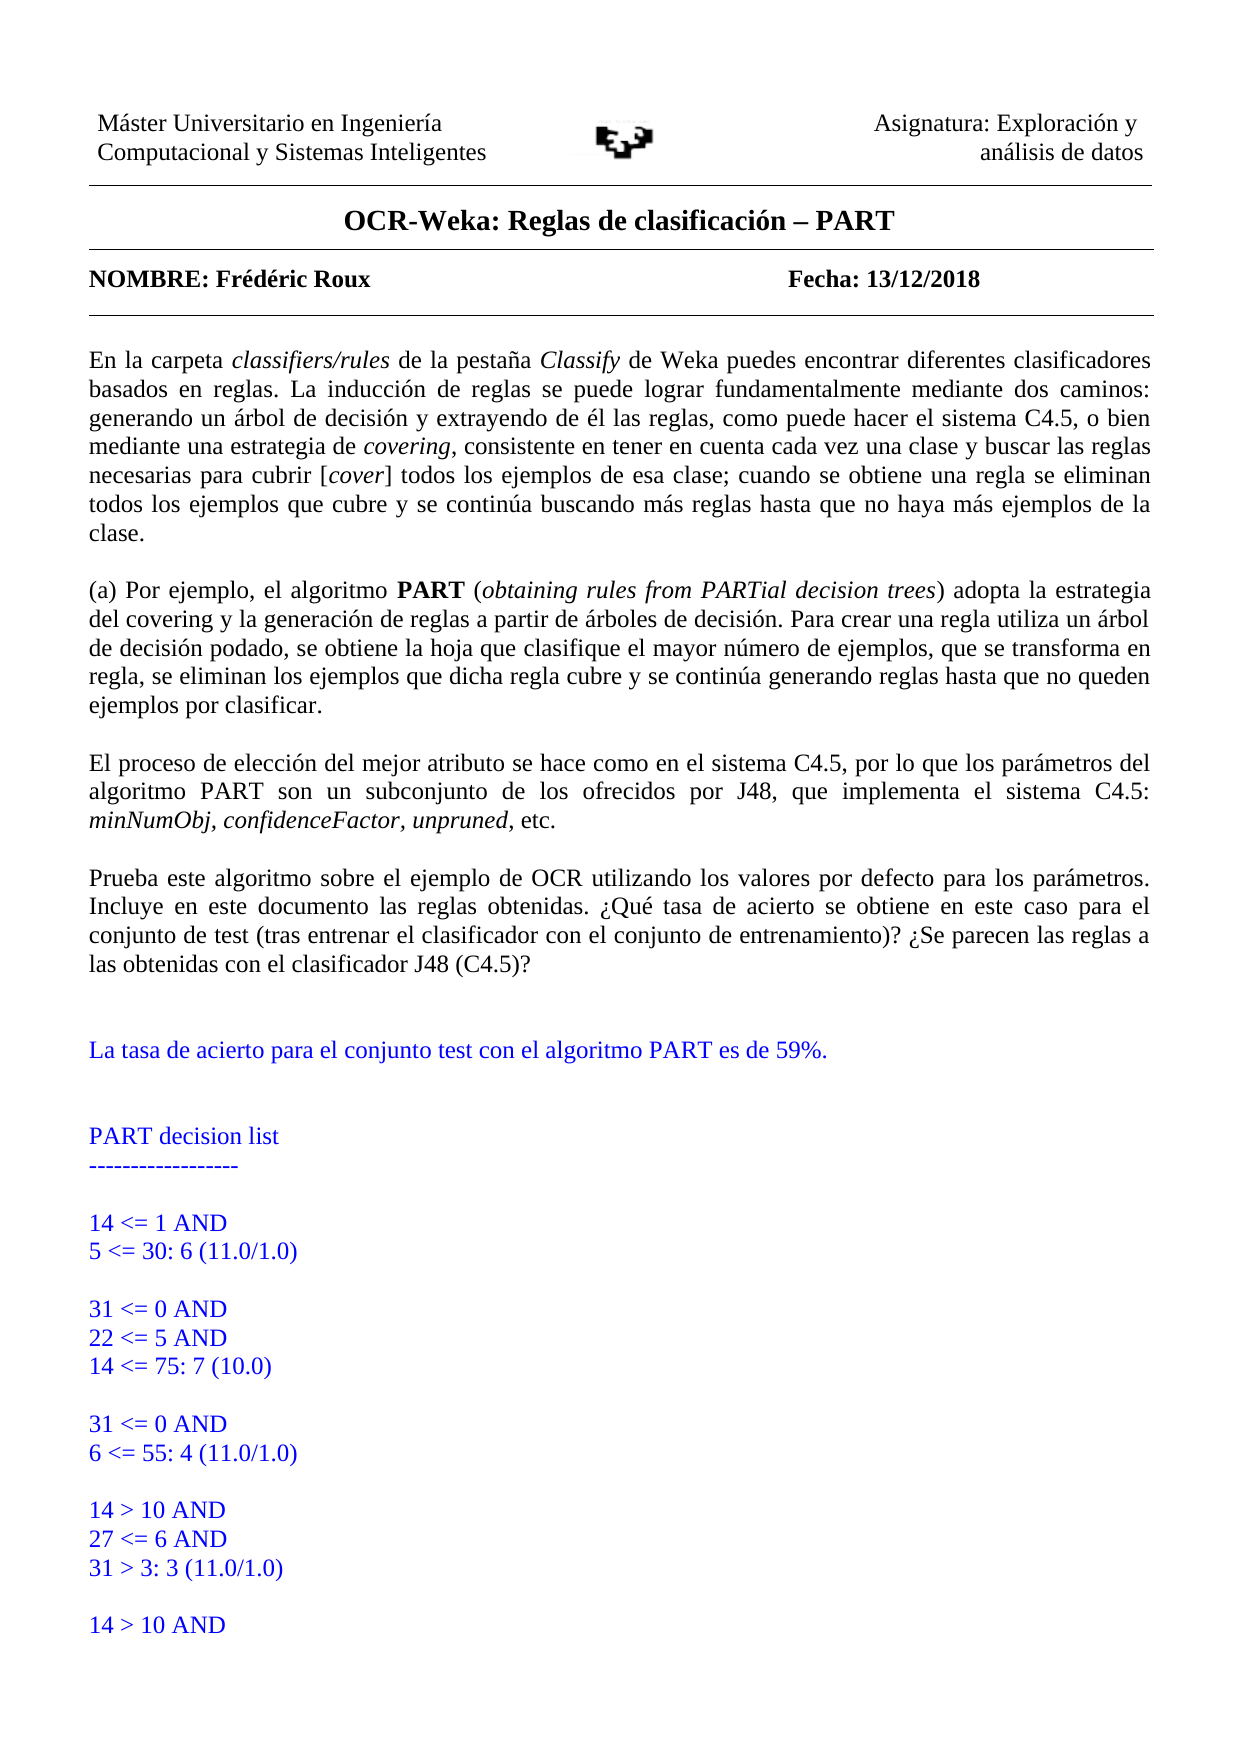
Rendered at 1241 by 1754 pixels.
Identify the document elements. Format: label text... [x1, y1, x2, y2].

text 31 <= 0 AND [89, 1409, 1152, 1438]
text OCR-Weka: Reglas de clasificación – PART [87, 203, 1152, 237]
text (a) Por ejemplo, el algoritmo PART (obtaining rules from PARTial decision trees) adopta la estrategia del covering y la generación de reglas a partir de árboles de decisión. Para crear una regla utiliza un árbol de decisión podado, se obtiene la hoja que clasifique el mayor número de ejemplos, que se transforma en regla, se eliminan los ejemplos que dicha regla cubre y se continúa generando reglas hasta que no queden ejemplos por clasificar. [89, 575, 1152, 719]
table_header [502, 108, 558, 185]
table_header [691, 108, 747, 185]
text En la carpeta classifiers/rules de la pestaña Classify de Weka puedes encontrar diferentes clasificadores basados en reglas. La inducción de reglas se puede lograr fundamentalmente mediante dos caminos: generando un árbol de decisión y extrayendo de él las reglas, como puede hacer el sistema C4.5, o bien mediante una estrategia de covering, consistente en tener en cuenta cada vez una clase y buscar las reglas necesarias para cubrir [cover] todos los ejemplos de esa clase; cuando se obtiene una regla se eliminan todos los ejemplos que cubre y se continúa buscando más reglas hasta que no haya más ejemplos de la clase. [89, 345, 1152, 546]
table_header Máster Universitario en Ingeniería Computacional y Sistemas Inteligentes [89, 108, 502, 185]
text ------------------ [89, 1150, 1152, 1179]
table_header Asignatura: Exploración y análisis de datos [747, 108, 1152, 185]
text 27 <= 6 AND [89, 1524, 1152, 1553]
text 14 <= 1 AND [89, 1208, 1152, 1236]
text 14 > 10 AND [89, 1495, 1152, 1524]
text El proceso de elección del mejor atributo se hace como en el sistema C4.5, por lo que los parámetros del algoritmo PART son un subconjunto de los ofrecidos por J48, que implementa el sistema C4.5: minNumObj, confidenceFactor, unpruned, etc. [89, 748, 1152, 834]
text 5 <= 30: 6 (11.0/1.0) [89, 1236, 1152, 1265]
text 31 <= 0 AND [89, 1294, 1152, 1323]
text NOMBRE: Frédéric Roux Fecha: 13/12/2018 [89, 264, 1152, 293]
text 22 <= 5 AND [89, 1323, 1152, 1351]
text 6 <= 55: 4 (11.0/1.0) [89, 1438, 1152, 1466]
text 14 <= 75: 7 (10.0) [89, 1351, 1152, 1380]
text Prueba este algoritmo sobre el ejemplo de OCR utilizando los valores por defecto para los parámetros. Incluye en este documento las reglas obtenidas. ¿Qué tasa de acierto se obtiene en este caso para el conjunto de test (tras entrenar el clasificador con el conjunto de entrenamiento)? ¿Se parecen las reglas a las obtenidas con el clasificador J48 (C4.5)? [89, 863, 1152, 978]
text La tasa de acierto para el conjunto test con el algoritmo PART es de 59%. [89, 1035, 1152, 1064]
text PART decision list [89, 1121, 1152, 1150]
text 14 > 10 AND [89, 1610, 1152, 1639]
text 31 > 3: 3 (11.0/1.0) [89, 1553, 1152, 1581]
